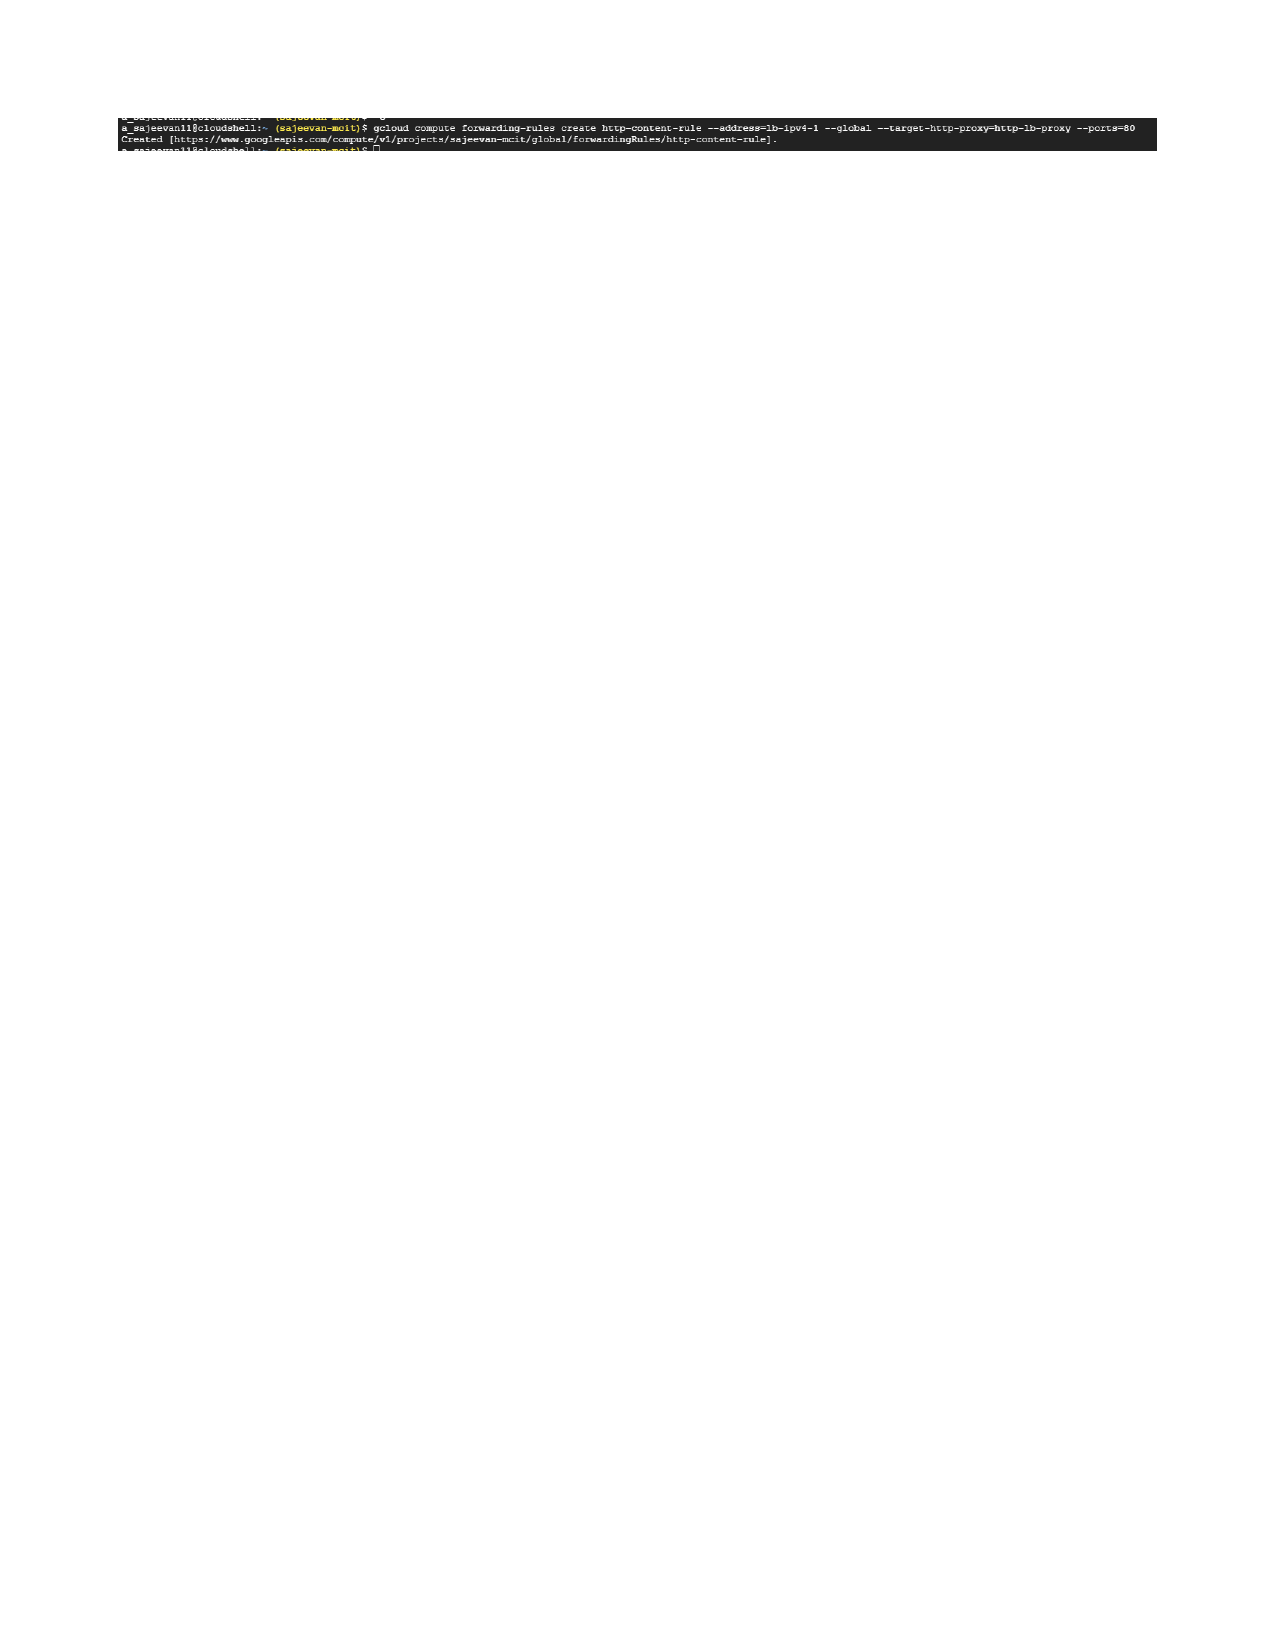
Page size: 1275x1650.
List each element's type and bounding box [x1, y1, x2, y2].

picture [118, 118, 1157, 151]
